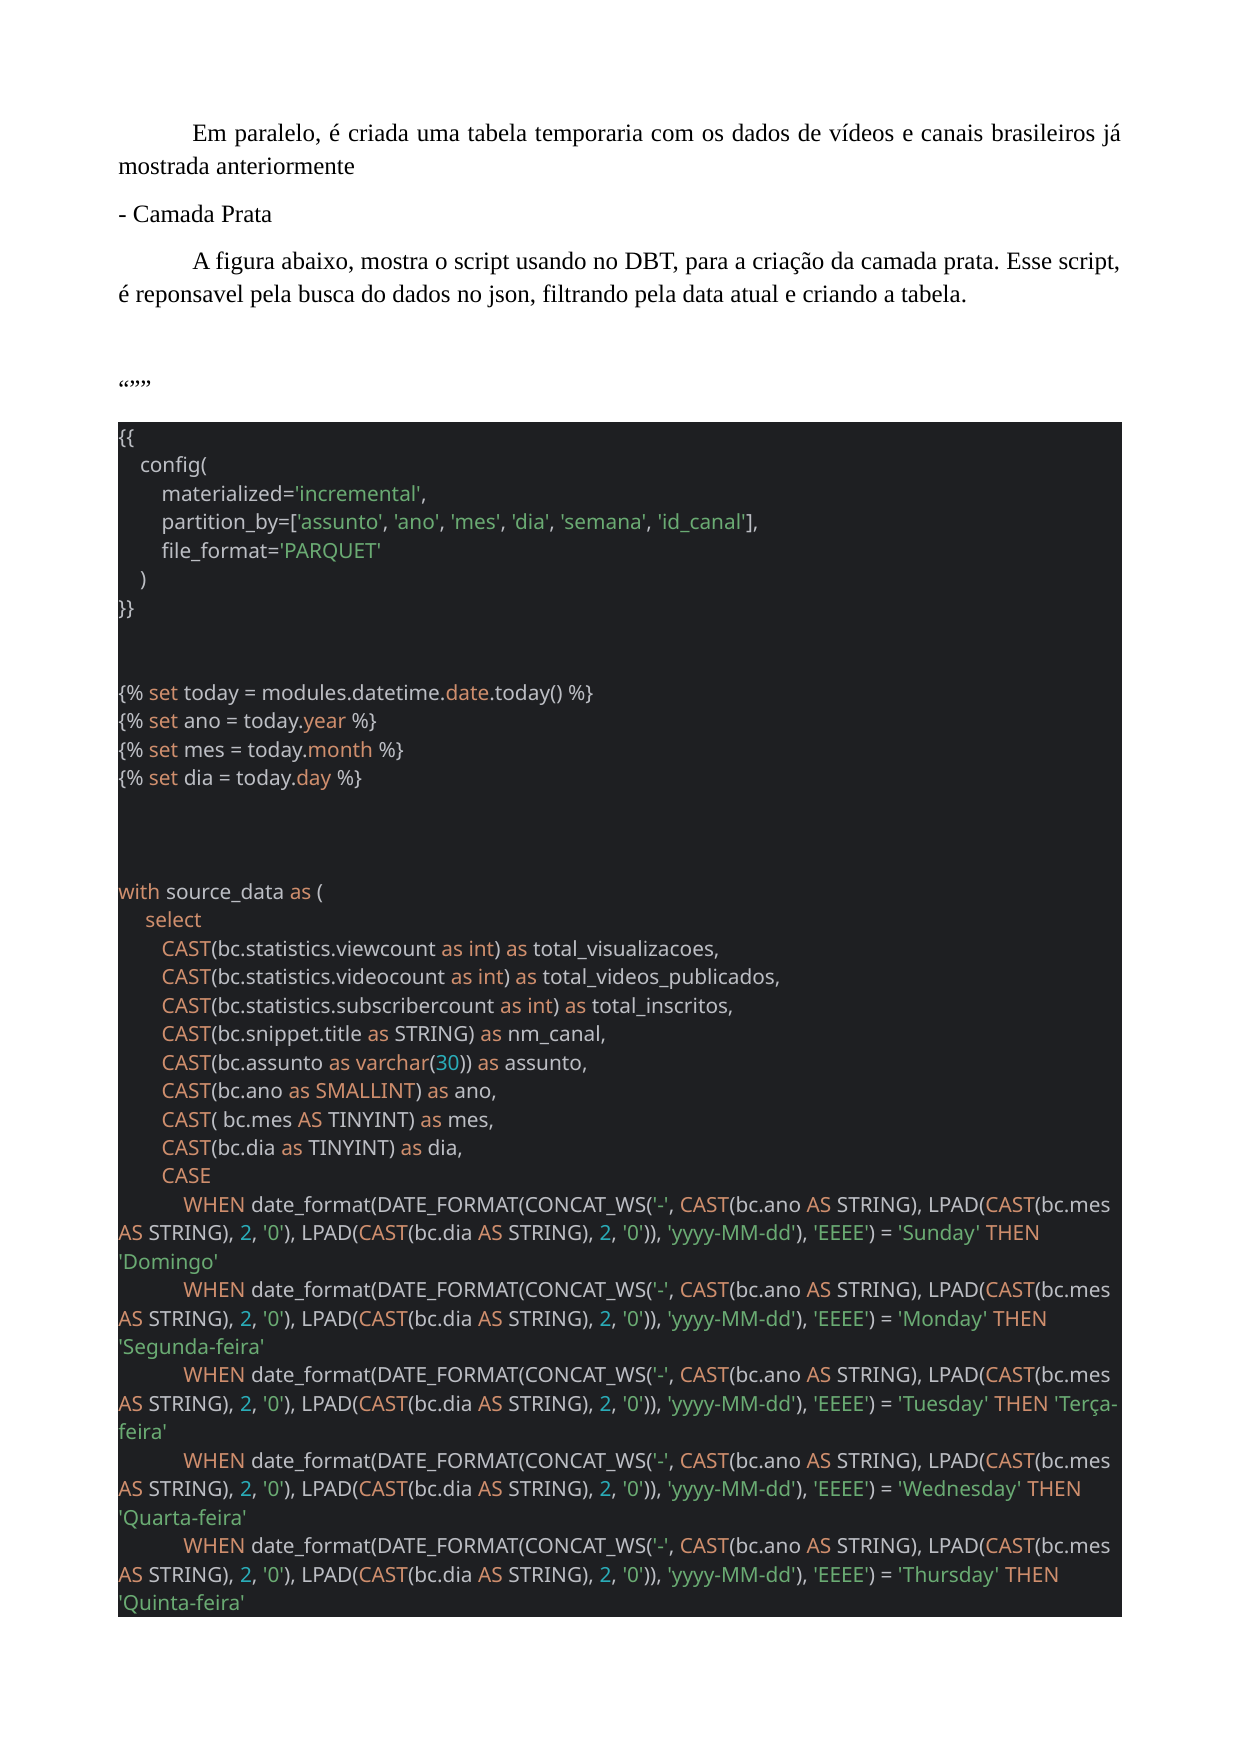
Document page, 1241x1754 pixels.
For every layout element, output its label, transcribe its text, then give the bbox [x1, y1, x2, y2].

text - Camada Prata [118, 199, 1122, 227]
text {{ config( materialized='incremental', partition_by=['assunto', 'ano', 'mes', 'dia', 'semana', 'id_canal'], file_format='PARQUET' ) }} {% set today = modules.datetime.date.today() %} {% set ano = today.year %} {% set mes = today.month %} {% set dia = today.day %} with source_data as ( select CAST(bc.statistics.viewcount as int) as total_visualizacoes, CAST(bc.statistics.videocount as int) as total_videos_publicados, CAST(bc.statistics.subscribercount as int) as total_inscritos, CAST(bc.snippet.title as STRING) as nm_canal, CAST(bc.assunto as varchar(30)) as assunto, CAST(bc.ano as SMALLINT) as ano, CAST( bc.mes AS TINYINT) as mes, CAST(bc.dia as TINYINT) as dia, CASE WHEN date_format(DATE_FORMAT(CONCAT_WS('-', CAST(bc.ano AS STRING), LPAD(CAST(bc.mes AS STRING), 2, '0'), LPAD(CAST(bc.dia AS STRING), 2, '0')), 'yyyy-MM-dd'), 'EEEE') = 'Sunday' THEN 'Domingo' WHEN date_format(DATE_FORMAT(CONCAT_WS('-', CAST(bc.ano AS STRING), LPAD(CAST(bc.mes AS STRING), 2, '0'), LPAD(CAST(bc.dia AS STRING), 2, '0')), 'yyyy-MM-dd'), 'EEEE') = 'Monday' THEN 'Segunda-feira' WHEN date_format(DATE_FORMAT(CONCAT_WS('-', CAST(bc.ano AS STRING), LPAD(CAST(bc.mes AS STRING), 2, '0'), LPAD(CAST(bc.dia AS STRING), 2, '0')), 'yyyy-MM-dd'), 'EEEE') = 'Tuesday' THEN 'Terça-feira' WHEN date_format(DATE_FORMAT(CONCAT_WS('-', CAST(bc.ano AS STRING), LPAD(CAST(bc.mes AS STRING), 2, '0'), LPAD(CAST(bc.dia AS STRING), 2, '0')), 'yyyy-MM-dd'), 'EEEE') = 'Wednesday' THEN 'Quarta-feira' WHEN date_format(DATE_FORMAT(CONCAT_WS('-', CAST(bc.ano AS STRING), LPAD(CAST(bc.mes AS STRING), 2, '0'), LPAD(CAST(bc.dia AS STRING), 2, '0')), 'yyyy-MM-dd'), 'EEEE') = 'Thursday' THEN 'Quinta-feira' [118, 422, 1122, 1617]
text “”” [118, 374, 1122, 403]
text A figura abaixo, mostra o script usando no DBT, para a criação da camada prata. Esse script, é reponsavel pela busca do dados no json, filtrando pela data atual e criando a tabela. [118, 246, 1122, 308]
text Em paralelo, é criada uma tabela temporaria com os dados de vídeos e canais brasileiros já mostrada anteriormente [118, 118, 1122, 180]
